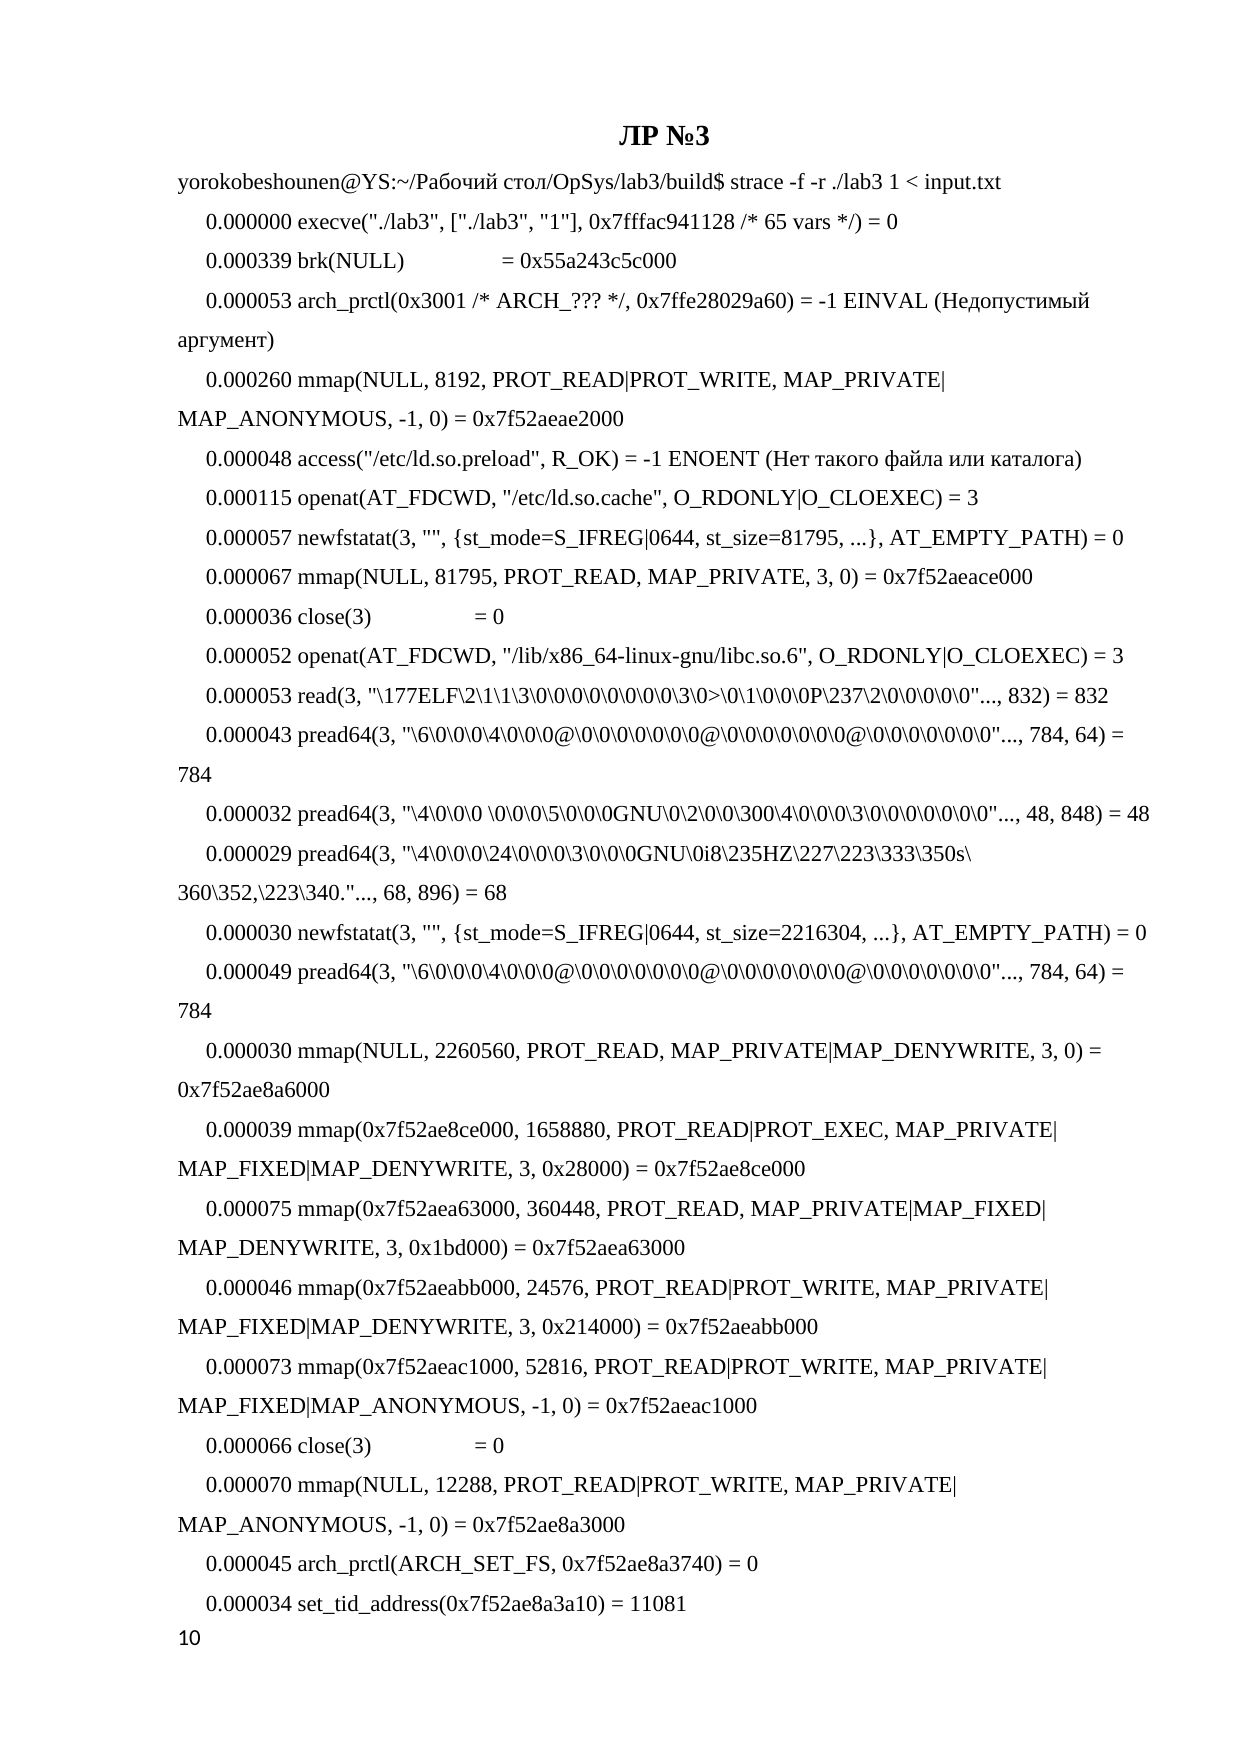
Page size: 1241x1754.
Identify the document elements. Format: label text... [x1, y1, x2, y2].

text 0.000000 execve("./lab3", ["./lab3", "1"], 0x7fffac941128 /* 65 vars */) = 0 [177, 208, 1152, 234]
text 0.000030 newfstatat(3, "", {st_mode=S_IFREG|0644, st_size=2216304, ...}, AT_EMPTY_PATH) = 0 [177, 918, 1152, 945]
text 0.000029 pread64(3, "\4\0\0\0\24\0\0\0\3\0\0\0GNU\0i8\235HZ\227\223\333\350s\360\352,\223\340."..., 68, 896) = 68 [177, 839, 1152, 905]
text 0.000057 newfstatat(3, "", {st_mode=S_IFREG|0644, st_size=81795, ...}, AT_EMPTY_PATH) = 0 [177, 524, 1152, 550]
text 0.000067 mmap(NULL, 81795, PROT_READ, MAP_PRIVATE, 3, 0) = 0x7f52aeace000 [177, 563, 1152, 589]
text 0.000032 pread64(3, "\4\0\0\0 \0\0\0\5\0\0\0GNU\0\2\0\0\300\4\0\0\0\3\0\0\0\0\0\0\0"..., 48, 848) = 48 [177, 800, 1152, 826]
text 0.000339 brk(NULL) = 0x55a243c5c000 [177, 247, 1152, 274]
text 0.000075 mmap(0x7f52aea63000, 360448, PROT_READ, MAP_PRIVATE|MAP_FIXED|MAP_DENYWRITE, 3, 0x1bd000) = 0x7f52aea63000 [177, 1195, 1152, 1261]
text yorokobeshounen@YS:~/Рабочий стол/OpSys/lab3/build$ strace -f -r ./lab3 1 < input.txt [177, 168, 1152, 195]
text 0.000030 mmap(NULL, 2260560, PROT_READ, MAP_PRIVATE|MAP_DENYWRITE, 3, 0) = 0x7f52ae8a6000 [177, 1037, 1152, 1103]
text 0.000034 set_tid_address(0x7f52ae8a3a10) = 11081 [177, 1590, 1152, 1616]
text 0.000036 close(3) = 0 [177, 603, 1152, 629]
text 0.000115 openat(AT_FDCWD, "/etc/ld.so.cache", O_RDONLY|O_CLOEXEC) = 3 [177, 484, 1152, 511]
text 0.000045 arch_prctl(ARCH_SET_FS, 0x7f52ae8a3740) = 0 [177, 1550, 1152, 1577]
text 0.000052 openat(AT_FDCWD, "/lib/x86_64-linux-gnu/libc.so.6", O_RDONLY|O_CLOEXEC) = 3 [177, 642, 1152, 668]
text ЛР №3 [177, 118, 1152, 152]
text 0.000066 close(3) = 0 [177, 1432, 1152, 1458]
text 0.000053 arch_prctl(0x3001 /* ARCH_??? */, 0x7ffe28029a60) = -1 EINVAL (Недопустимый аргумент) [177, 287, 1152, 353]
text 0.000053 read(3, "\177ELF\2\1\1\3\0\0\0\0\0\0\0\0\3\0>\0\1\0\0\0P\237\2\0\0\0\0\0"..., 832) = 832 [177, 682, 1152, 708]
text 0.000048 access("/etc/ld.so.preload", R_OK) = -1 ENOENT (Нет такого файла или каталога) [177, 445, 1152, 471]
text 0.000070 mmap(NULL, 12288, PROT_READ|PROT_WRITE, MAP_PRIVATE|MAP_ANONYMOUS, -1, 0) = 0x7f52ae8a3000 [177, 1471, 1152, 1537]
text 0.000049 pread64(3, "\6\0\0\0\4\0\0\0@\0\0\0\0\0\0\0@\0\0\0\0\0\0\0@\0\0\0\0\0\0\0"..., 784, 64) = 784 [177, 958, 1152, 1024]
text 0.000260 mmap(NULL, 8192, PROT_READ|PROT_WRITE, MAP_PRIVATE|MAP_ANONYMOUS, -1, 0) = 0x7f52aeae2000 [177, 366, 1152, 432]
text 0.000043 pread64(3, "\6\0\0\0\4\0\0\0@\0\0\0\0\0\0\0@\0\0\0\0\0\0\0@\0\0\0\0\0\0\0"..., 784, 64) = 784 [177, 721, 1152, 787]
text 0.000046 mmap(0x7f52aeabb000, 24576, PROT_READ|PROT_WRITE, MAP_PRIVATE|MAP_FIXED|MAP_DENYWRITE, 3, 0x214000) = 0x7f52aeabb000 [177, 1274, 1152, 1340]
text 0.000039 mmap(0x7f52ae8ce000, 1658880, PROT_READ|PROT_EXEC, MAP_PRIVATE|MAP_FIXED|MAP_DENYWRITE, 3, 0x28000) = 0x7f52ae8ce000 [177, 1116, 1152, 1182]
text 0.000073 mmap(0x7f52aeac1000, 52816, PROT_READ|PROT_WRITE, MAP_PRIVATE|MAP_FIXED|MAP_ANONYMOUS, -1, 0) = 0x7f52aeac1000 [177, 1353, 1152, 1419]
